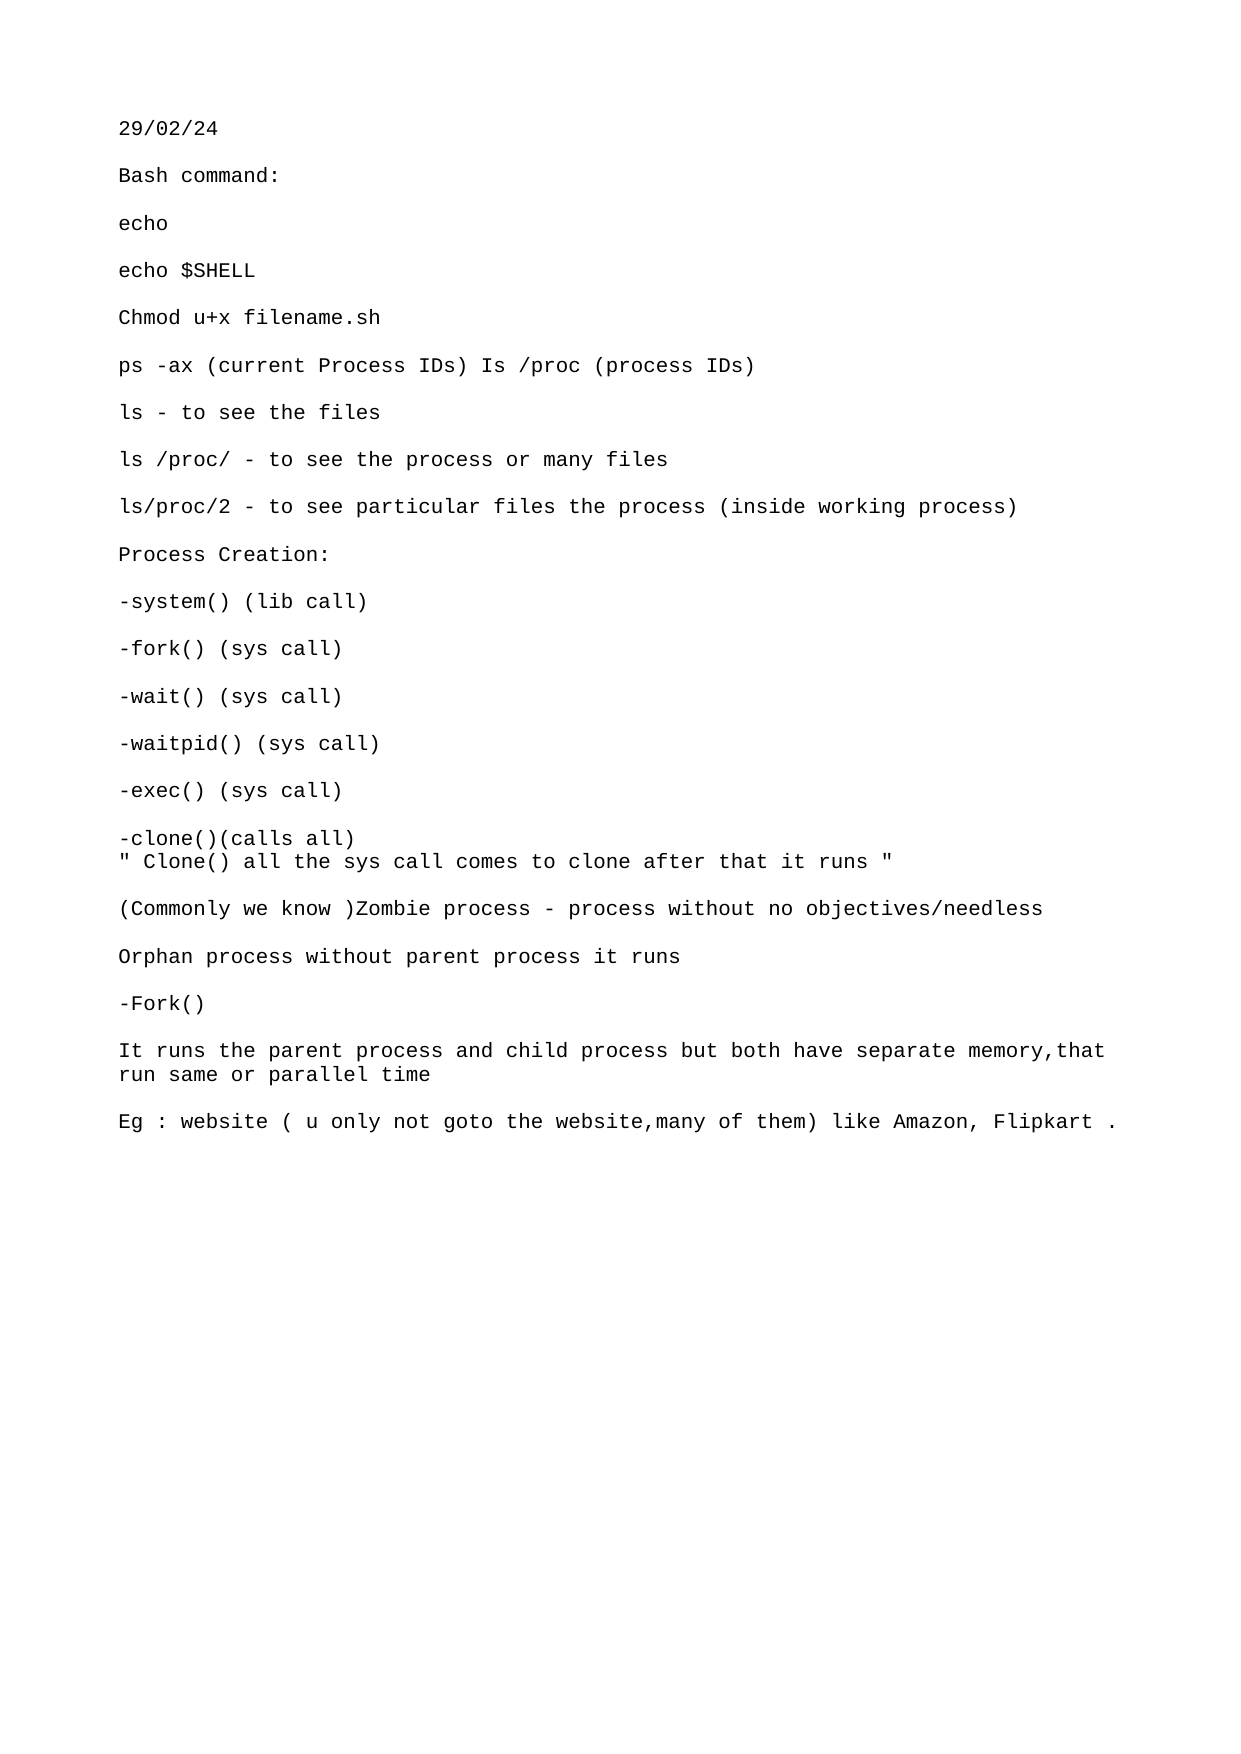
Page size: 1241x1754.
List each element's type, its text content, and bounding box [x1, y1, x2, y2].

text Bash command: [118, 165, 1122, 189]
text -exec() (sys call) [118, 780, 1122, 804]
text " Clone() all the sys call comes to clone after that it runs " [118, 851, 1122, 875]
text -clone()(calls all) [118, 827, 1122, 851]
text It runs the parent process and child process but both have separate memory,that run same or parallel time [118, 1040, 1122, 1088]
text (Commonly we know )Zombie process - process without no objectives/needless [118, 898, 1122, 922]
text -Fork() [118, 993, 1122, 1017]
text -fork() (sys call) [118, 638, 1122, 662]
text ps -ax (current Process IDs) Is /proc (process IDs) [118, 354, 1122, 378]
text Process Creation: [118, 544, 1122, 567]
text 29/02/24 [118, 118, 1122, 142]
text -waitpid() (sys call) [118, 733, 1122, 757]
text Orphan process without parent process it runs [118, 946, 1122, 969]
text ls /proc/ - to see the process or many files [118, 449, 1122, 473]
text ls/proc/2 - to see particular files the process (inside working process) [118, 496, 1122, 520]
text echo [118, 213, 1122, 236]
text echo $SHELL [118, 260, 1122, 284]
text ls - to see the files [118, 402, 1122, 426]
text Eg : website ( u only not goto the website,many of them) like Amazon, Flipkart . [118, 1111, 1122, 1135]
text Chmod u+x filename.sh [118, 307, 1122, 331]
text -system() (lib call) [118, 591, 1122, 615]
text -wait() (sys call) [118, 686, 1122, 709]
